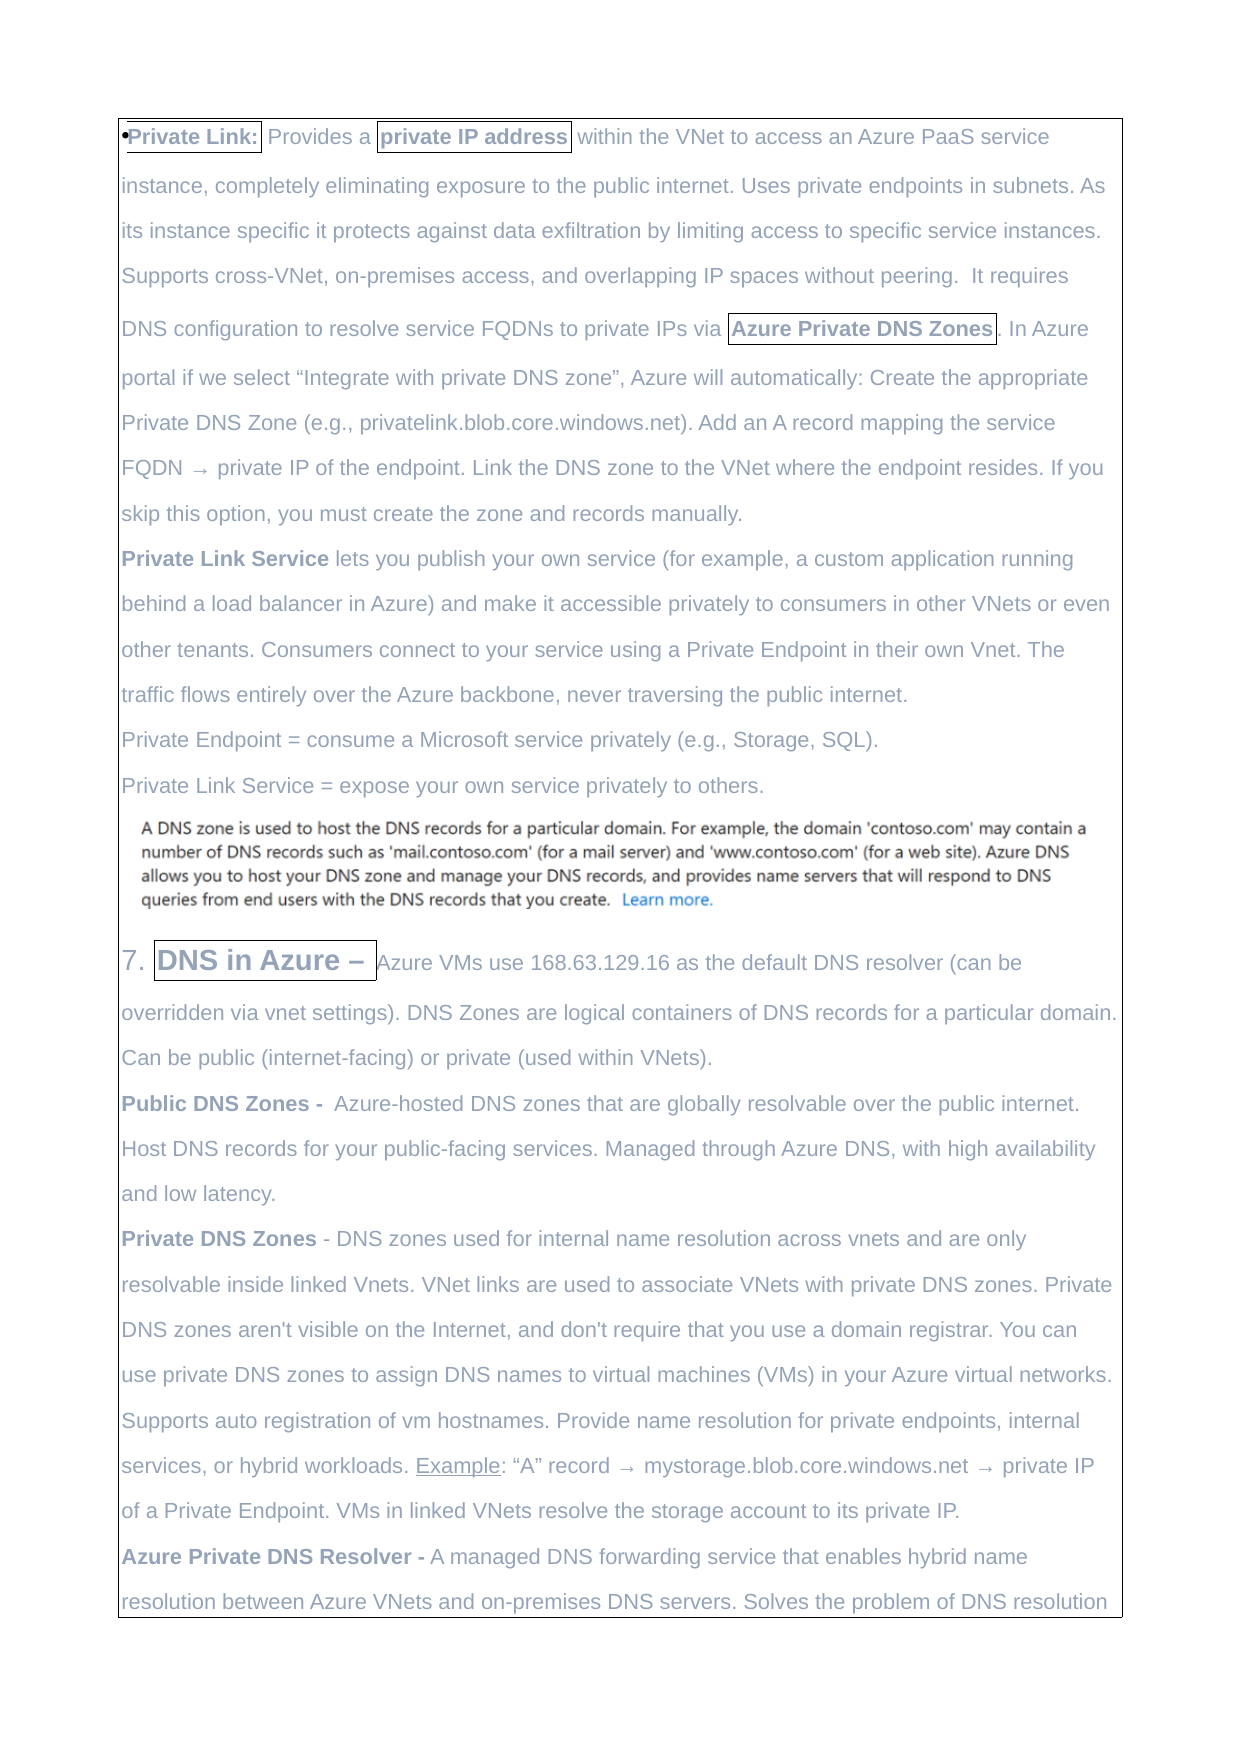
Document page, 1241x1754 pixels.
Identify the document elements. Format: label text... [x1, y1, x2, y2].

list Private Link: Provides a private IP address within the VNet to access an Azure PaaS service instance, completely eliminating exposure to the public internet. Uses private endpoints in subnets. As its instance specific it protects against data exfiltration by limiting access to specific service instances. Supports cross-VNet, on-premises access, and overlapping IP spaces without peering. It requires DNS configuration to resolve service FQDNs to private IPs via Azure Private DNS Zones. In Azure portal if we select “Integrate with private DNS zone”, Azure will automatically: Create the appropriate Private DNS Zone (e.g., privatelink.blob.core.windows.net). Add an A record mapping the service FQDN → private IP of the endpoint. Link the DNS zone to the VNet where the endpoint resides. If you skip this option, you must create the zone and records manually. [119, 119, 1122, 526]
text Private Link Service lets you publish your own service (for example, a custom application running behind a load balancer in Azure) and make it accessible privately to consumers in other VNets or even other tenants. Consumers connect to your service using a Private Endpoint in their own Vnet. The traffic flows entirely over the Azure backbone, never traversing the public internet. Private Endpoint = consume a Microsoft service privately (e.g., Storage, SQL). Private Link Service = expose your own service privately to others. [119, 543, 1122, 798]
list Private DNS Zones - DNS zones used for internal name resolution across vnets and are only resolvable inside linked Vnets. VNet links are used to associate VNets with private DNS zones. Private DNS zones aren't visible on the Internet, and don't require that you use a domain registrar. You can use private DNS zones to assign DNS names to virtual machines (VMs) in your Azure virtual networks. Supports auto registration of vm hostnames. Provide name resolution for private endpoints, internal services, or hybrid workloads. Example: “A” record → mystorage.blob.core.windows.net → private IP of a Private Endpoint. VMs in linked VNets resolve the storage account to its private IP. Azure Private DNS Resolver - A managed DNS forwarding service that enables hybrid name resolution between Azure VNets and on-premises DNS servers. Solves the problem of DNS resolution [119, 1223, 1122, 1617]
subtitle 7. DNS in Azure – Azure VMs use 168.63.129.16 as the default DNS resolver (can be overridden via vnet settings). DNS Zones are logical containers of DNS records for a particular domain. Can be public (internet-facing) or private (used within VNets). [119, 815, 1122, 1070]
picture [136, 810, 1100, 909]
list Public DNS Zones - Azure-hosted DNS zones that are globally resolvable over the public internet. Host DNS records for your public-facing services. Managed through Azure DNS, with high availability and low latency. [119, 1087, 1122, 1206]
